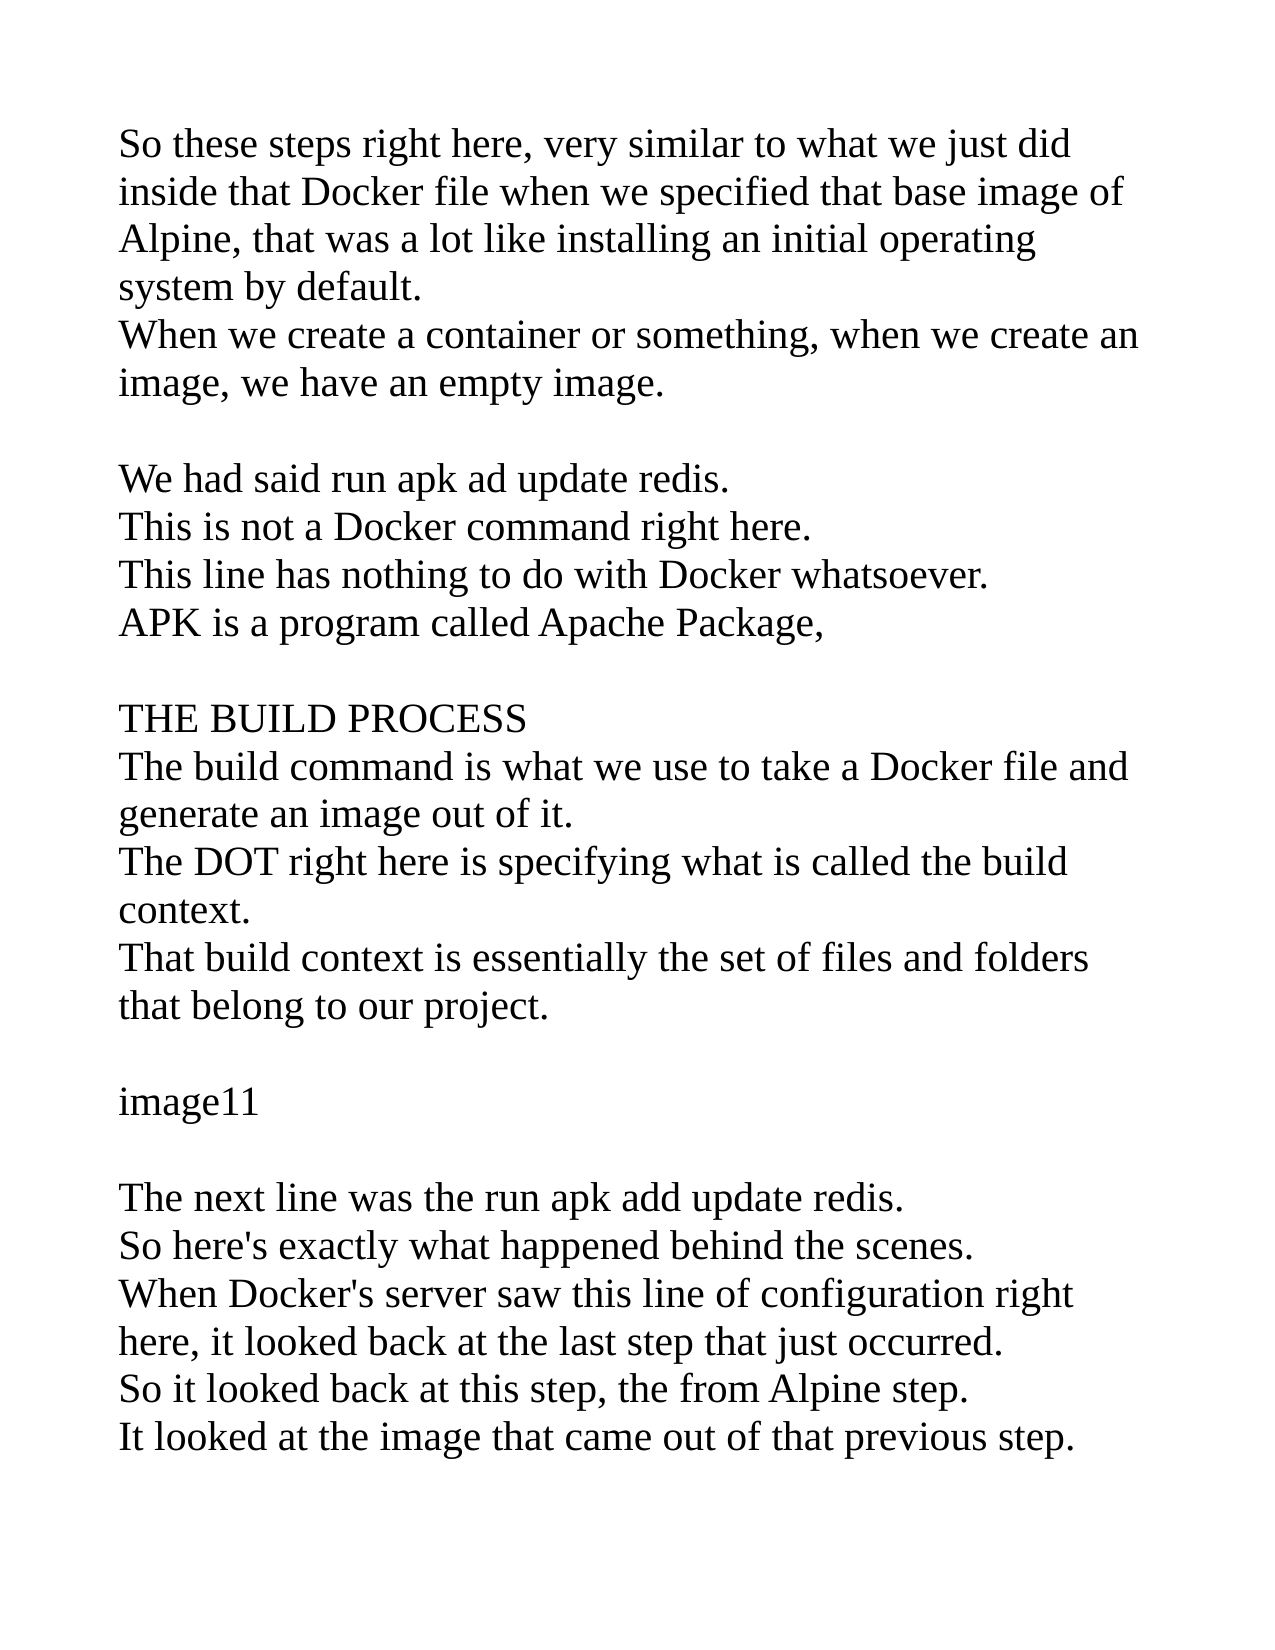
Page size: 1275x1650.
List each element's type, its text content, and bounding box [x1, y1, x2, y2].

text This line has nothing to do with Docker whatsoever. [118, 549, 1157, 597]
text This is not a Docker command right here. [118, 501, 1157, 549]
text When we create a container or something, when we create an image, we have an empty image. [118, 310, 1157, 406]
text So these steps right here, very similar to what we just did inside that Docker file when we specified that base image of Alpine, that was a lot like installing an initial operating system by default. [118, 118, 1157, 310]
text So it looked back at this step, the from Alpine step. [118, 1364, 1157, 1412]
text The DOT right here is specifying what is called the build context. [118, 837, 1157, 933]
text We had said run apk ad update redis. [118, 453, 1157, 501]
text It looked at the image that came out of that previous step. [118, 1412, 1157, 1460]
text The build command is what we use to take a Docker file and generate an image out of it. [118, 741, 1157, 837]
text THE BUILD PROCESS [118, 693, 1157, 741]
text APK is a program called Apache Package, [118, 597, 1157, 645]
text When Docker's server saw this line of configuration right here, it looked back at the last step that just occurred. [118, 1268, 1157, 1364]
text The next line was the run apk add update redis. [118, 1172, 1157, 1220]
text That build context is essentially the set of files and folders that belong to our project. [118, 933, 1157, 1028]
text image11 [118, 1076, 1157, 1124]
text So here's exactly what happened behind the scenes. [118, 1220, 1157, 1268]
